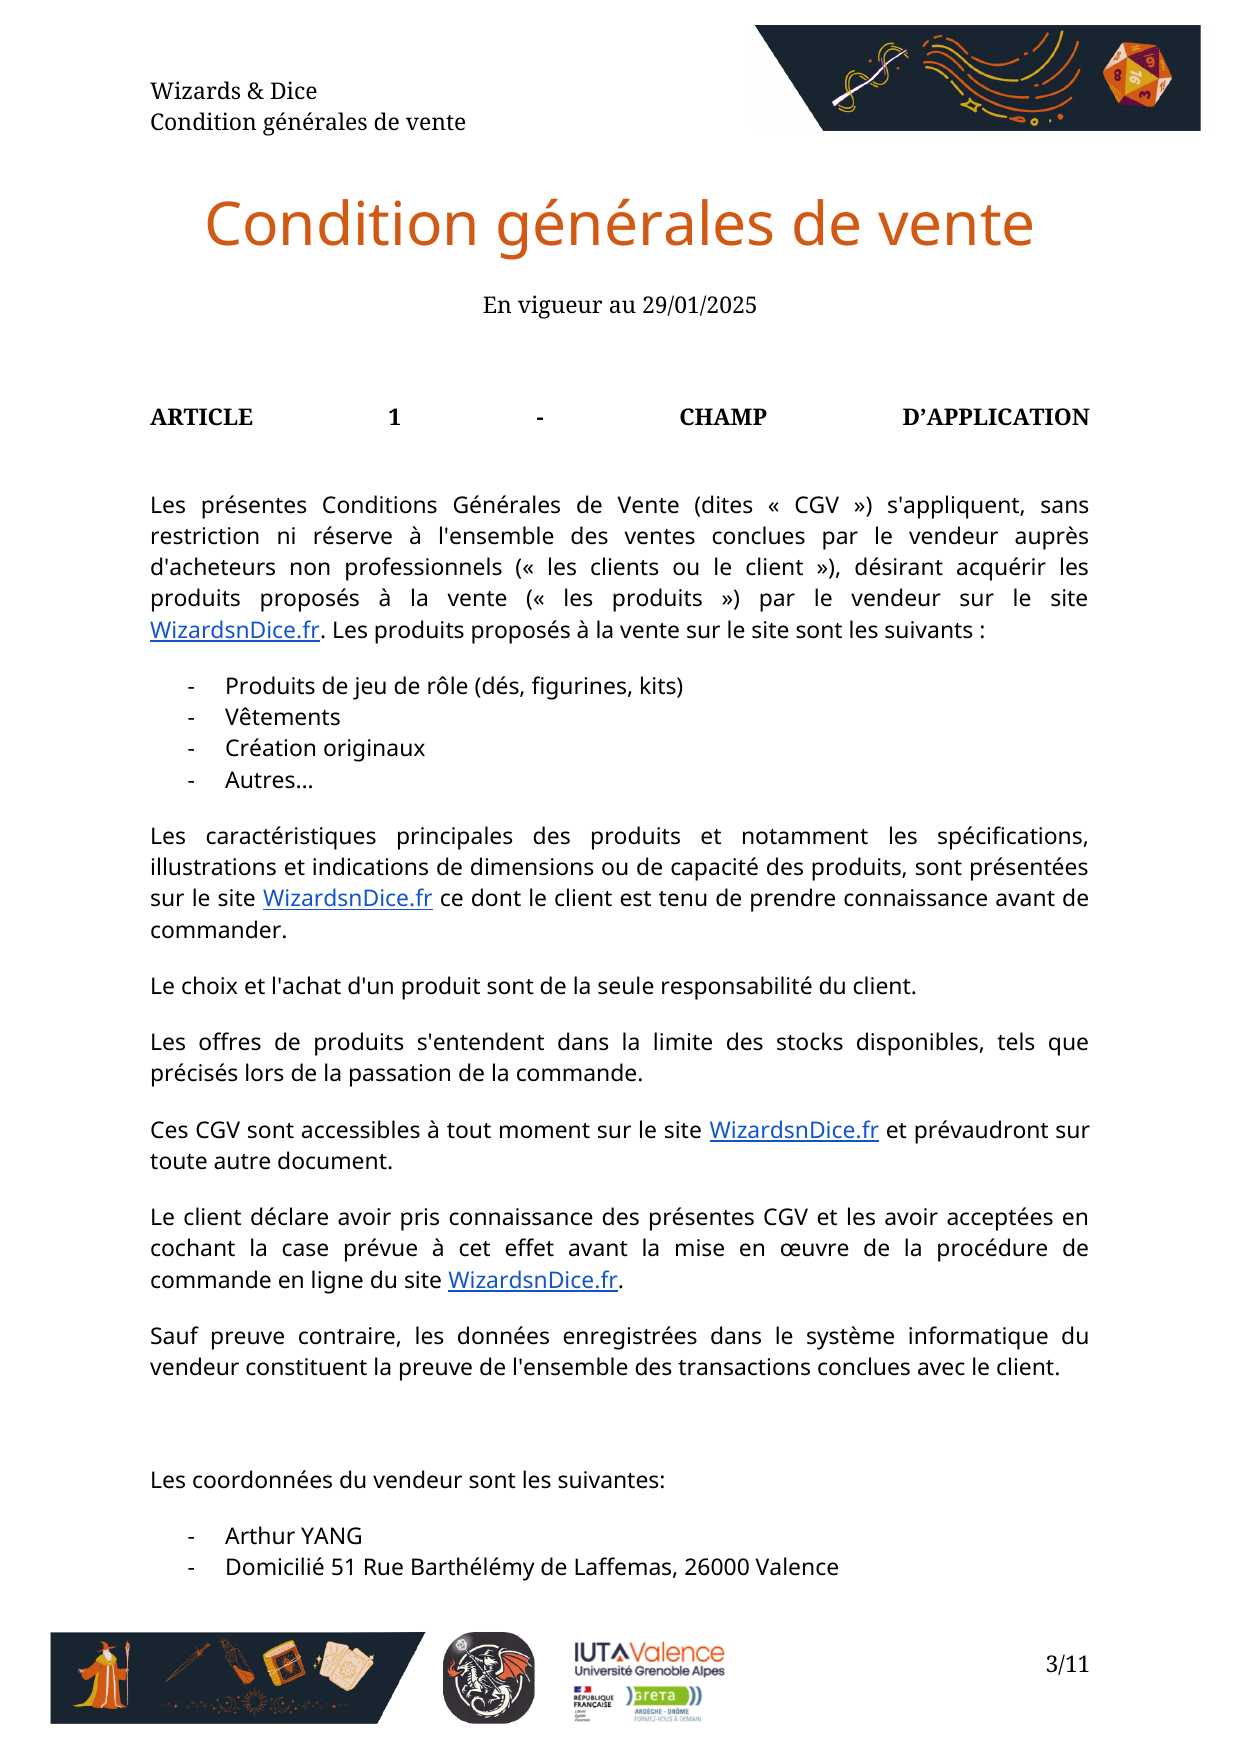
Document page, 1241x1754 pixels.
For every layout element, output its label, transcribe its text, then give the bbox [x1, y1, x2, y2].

text Les coordonnées du vendeur sont les suivantes: [150, 1463, 1090, 1495]
text Le client déclare avoir pris connaissance des présentes CGV et les avoir acceptées en cochant la case prévue à cet effet avant la mise en œuvre de la procédure de commande en ligne du site WizardsnDice.fr. [150, 1201, 1090, 1295]
list Autres… [187, 763, 1090, 795]
list Produits de jeu de rôle (dés, figurines, kits) [187, 670, 1090, 701]
text Les caractéristiques principales des produits et notamment les spécifications, illustrations et indications de dimensions ou de capacité des produits, sont présentées sur le site WizardsnDice.fr ce dont le client est tenu de prendre connaissance avant de commander. [150, 820, 1090, 945]
picture [748, 25, 1214, 132]
text Sauf preuve contraire, les données enregistrées dans le système informatique du vendeur constituent la preuve de l'ensemble des transactions conclues avec le client. [150, 1320, 1090, 1382]
text En vigueur au 29/01/2025 [150, 288, 1090, 320]
list Vêtements [187, 701, 1090, 732]
title Condition générales de vente [150, 181, 1090, 263]
text ARTICLE 1 - CHAMP D’APPLICATION [150, 401, 1090, 463]
text Les offres de produits s'entendent dans la limite des stocks disponibles, tels que précisés lors de la passation de la commande. [150, 1026, 1090, 1088]
text Les présentes Conditions Générales de Vente (dites « CGV ») s'appliquent, sans restriction ni réserve à l'ensemble des ventes conclues par le vendeur auprès d'acheteurs non professionnels (« les clients ou le client »), désirant acquérir les produits proposés à la vente (« les produits ») par le vendeur sur le site WizardsnDice.fr. Les produits proposés à la vente sur le site sont les suivants : [150, 488, 1090, 645]
list Arthur YANG [187, 1520, 1090, 1551]
list Création originaux [187, 732, 1090, 763]
picture [42, 1628, 749, 1733]
text Le choix et l'achat d'un produit sont de la seule responsabilité du client. [150, 970, 1090, 1001]
list Domicilié 51 Rue Barthélémy de Laffemas, 26000 Valence [187, 1551, 1090, 1582]
text Ces CGV sont accessibles à tout moment sur le site WizardsnDice.fr et prévaudront sur toute autre document. [150, 1113, 1090, 1176]
